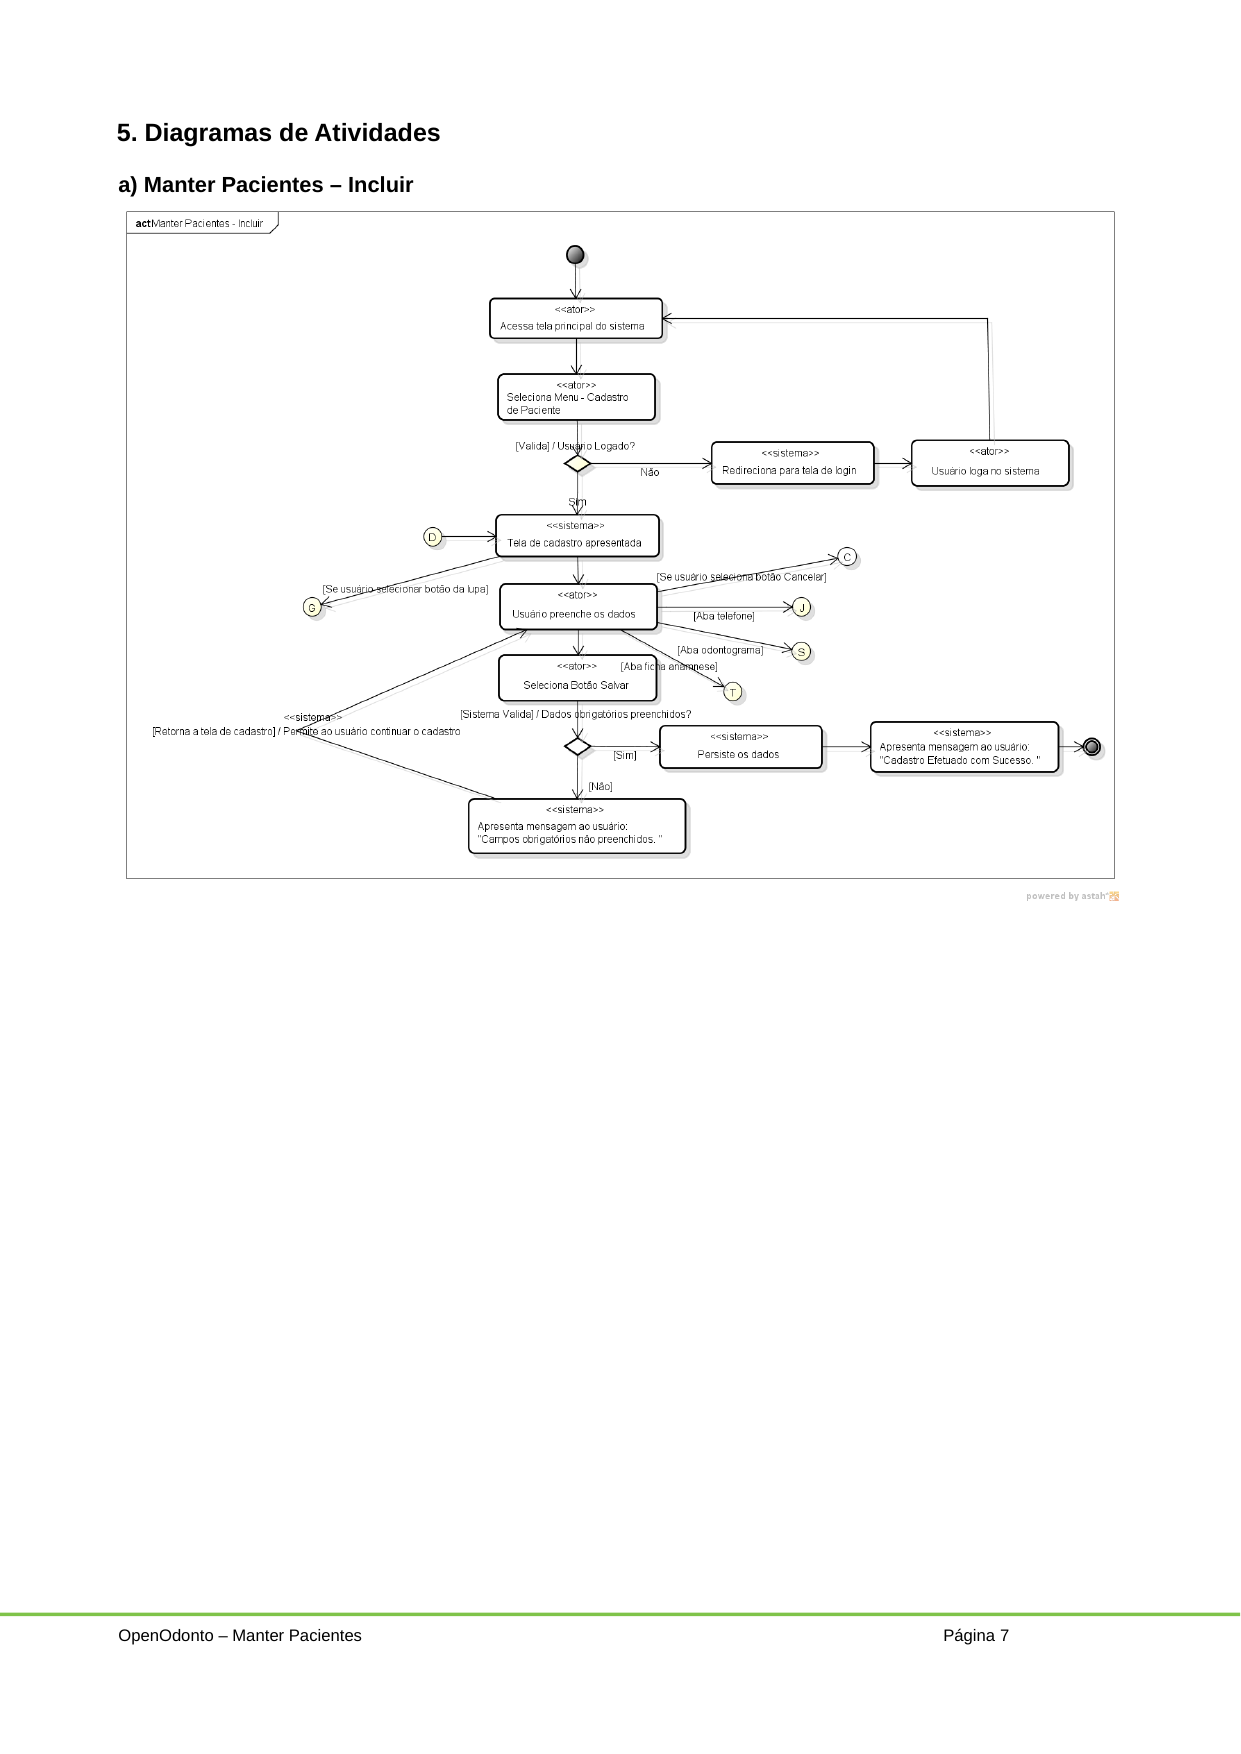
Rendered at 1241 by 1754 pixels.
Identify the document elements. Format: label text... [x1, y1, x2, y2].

subtitle 5. Diagramas de Atividades [115, 118, 1122, 147]
subtitle Manter Pacientes – Incluir [118, 172, 1122, 197]
picture [118, 203, 1122, 904]
